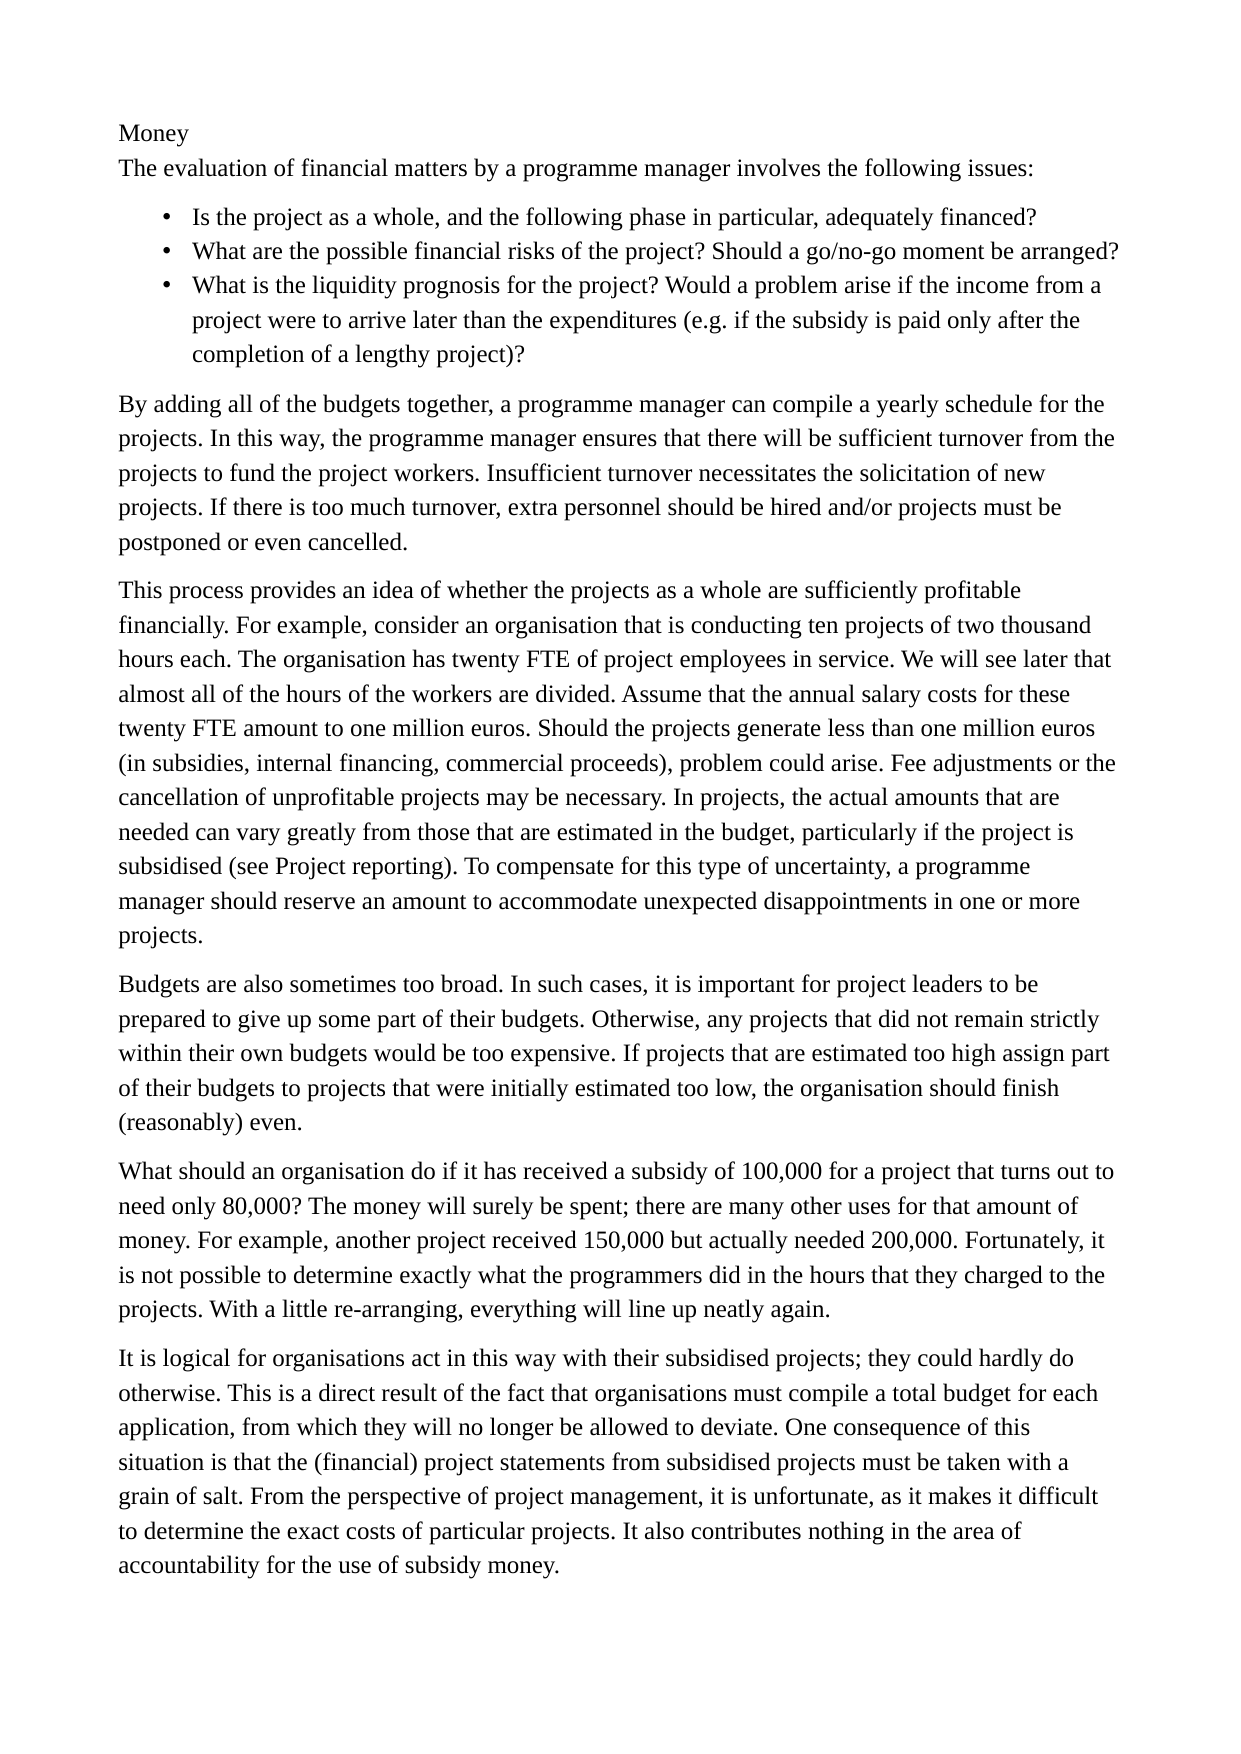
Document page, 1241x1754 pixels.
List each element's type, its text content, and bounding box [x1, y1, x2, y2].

text It is logical for organisations act in this way with their subsidised projects; they could hardly do otherwise. This is a direct result of the fact that organisations must compile a total budget for each application, from which they will no longer be allowed to deviate. One consequence of this situation is that the (financial) project statements from subsidised projects must be taken with a grain of salt. From the perspective of project management, it is unfortunate, as it makes it difficult to determine the exact costs of particular projects. It also contributes nothing in the area of accountability for the use of subsidy money. [118, 1343, 1122, 1579]
text By adding all of the budgets together, a programme manager can compile a yearly schedule for the projects. In this way, the programme manager ensures that there will be sufficient turnover from the projects to fund the project workers. Insufficient turnover necessitates the solicitation of new projects. If there is too much turnover, extra personnel should be hired and/or projects must be postponed or even cancelled. [118, 389, 1122, 555]
list Is the project as a whole, and the following phase in particular, adequately financed? [162, 202, 1122, 230]
text What should an organisation do if it has received a subsidy of 100,000 for a project that turns out to need only 80,000? The money will surely be spent; there are many other uses for that amount of money. For example, another project received 150,000 but actually needed 200,000. Fortunately, it is not possible to determine exactly what the programmers did in the hours that they charged to the projects. With a little re-arranging, everything will line up neatly again. [118, 1156, 1122, 1323]
text Budgets are also sometimes too broad. In such cases, it is important for project leaders to be prepared to give up some part of their budgets. Otherwise, any projects that did not remain strictly within their own budgets would be too expensive. If projects that are estimated too high assign part of their budgets to projects that were initially estimated too low, the organisation should finish (reasonably) even. [118, 969, 1122, 1136]
list What is the liquidity prognosis for the project? Would a problem arise if the income from a project were to arrive later than the expenditures (e.g. if the subsidy is paid only after the completion of a lengthy project)? [162, 271, 1122, 368]
list What are the possible financial risks of the project? Should a go/no-go moment be arranged? [162, 236, 1122, 265]
text This process provides an idea of whether the projects as a whole are sufficiently profitable financially. For example, consider an organisation that is conducting ten projects of two thousand hours each. The organisation has twenty FTE of project employees in service. We will see later that almost all of the hours of the workers are divided. Assume that the annual salary costs for these twenty FTE amount to one million euros. Should the projects generate less than one million euros (in subsidies, internal financing, commercial proceeds), problem could arise. Fee adjustments or the cancellation of unprofitable projects may be necessary. In projects, the actual amounts that are needed can vary greatly from those that are estimated in the budget, particularly if the project is subsidised (see Project reporting). To compensate for this type of uncertainty, a programme manager should reserve an amount to accommodate unexpected disappointments in one or more projects. [118, 576, 1122, 949]
text Money The evaluation of financial matters by a programme manager involves the following issues: [118, 118, 1122, 181]
